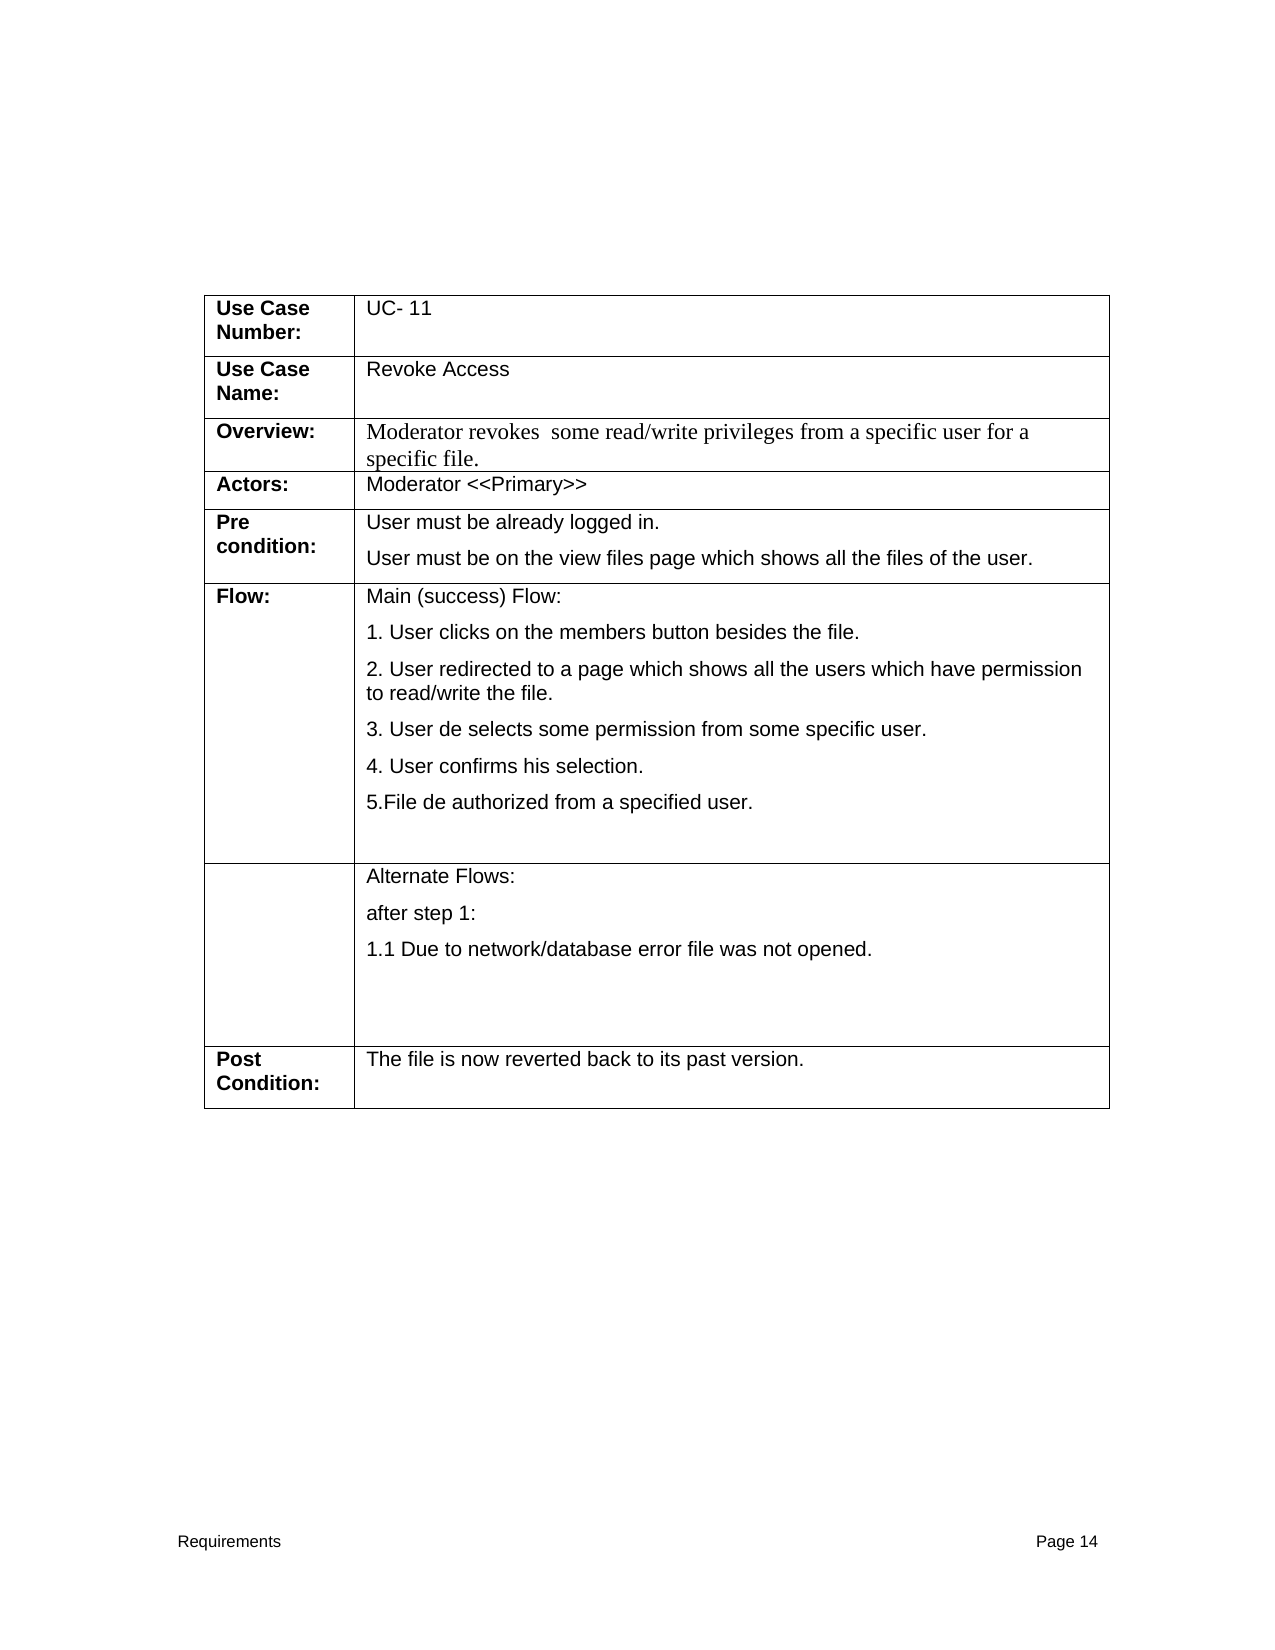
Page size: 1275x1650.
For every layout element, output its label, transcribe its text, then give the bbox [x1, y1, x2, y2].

table_cell Overview: [205, 419, 354, 471]
table_header UC- 11 [355, 296, 1109, 356]
table_header Use Case Number: [205, 296, 354, 356]
table_cell Post Condition: [205, 1047, 354, 1108]
table_cell Main (success) Flow: 1. User clicks on the members button besides the file. 2. User redirected to a page which shows all the users which have permission to read/write the file. 3. User de selects some permission from some specific user. 4. User confirms his selection. 5.File de authorized from a specified user. [355, 584, 1109, 863]
table_cell The file is now reverted back to its past version. [355, 1047, 1109, 1108]
table_cell Moderator revokes some read/write privileges from a specific user for a specific file. [355, 419, 1109, 471]
table_cell [205, 864, 354, 1046]
table_cell Moderator <<Primary>> [355, 472, 1109, 509]
table_cell Actors: [205, 472, 354, 509]
table_cell Alternate Flows: after step 1: 1.1 Due to network/database error file was not opened. [355, 864, 1109, 1046]
table_cell Revoke Access [355, 357, 1109, 417]
table_cell Pre condition: [205, 510, 354, 583]
table_cell Flow: [205, 584, 354, 863]
table_cell Use Case Name: [205, 357, 354, 417]
table_cell User must be already logged in. User must be on the view files page which shows all the files of the user. [355, 510, 1109, 583]
